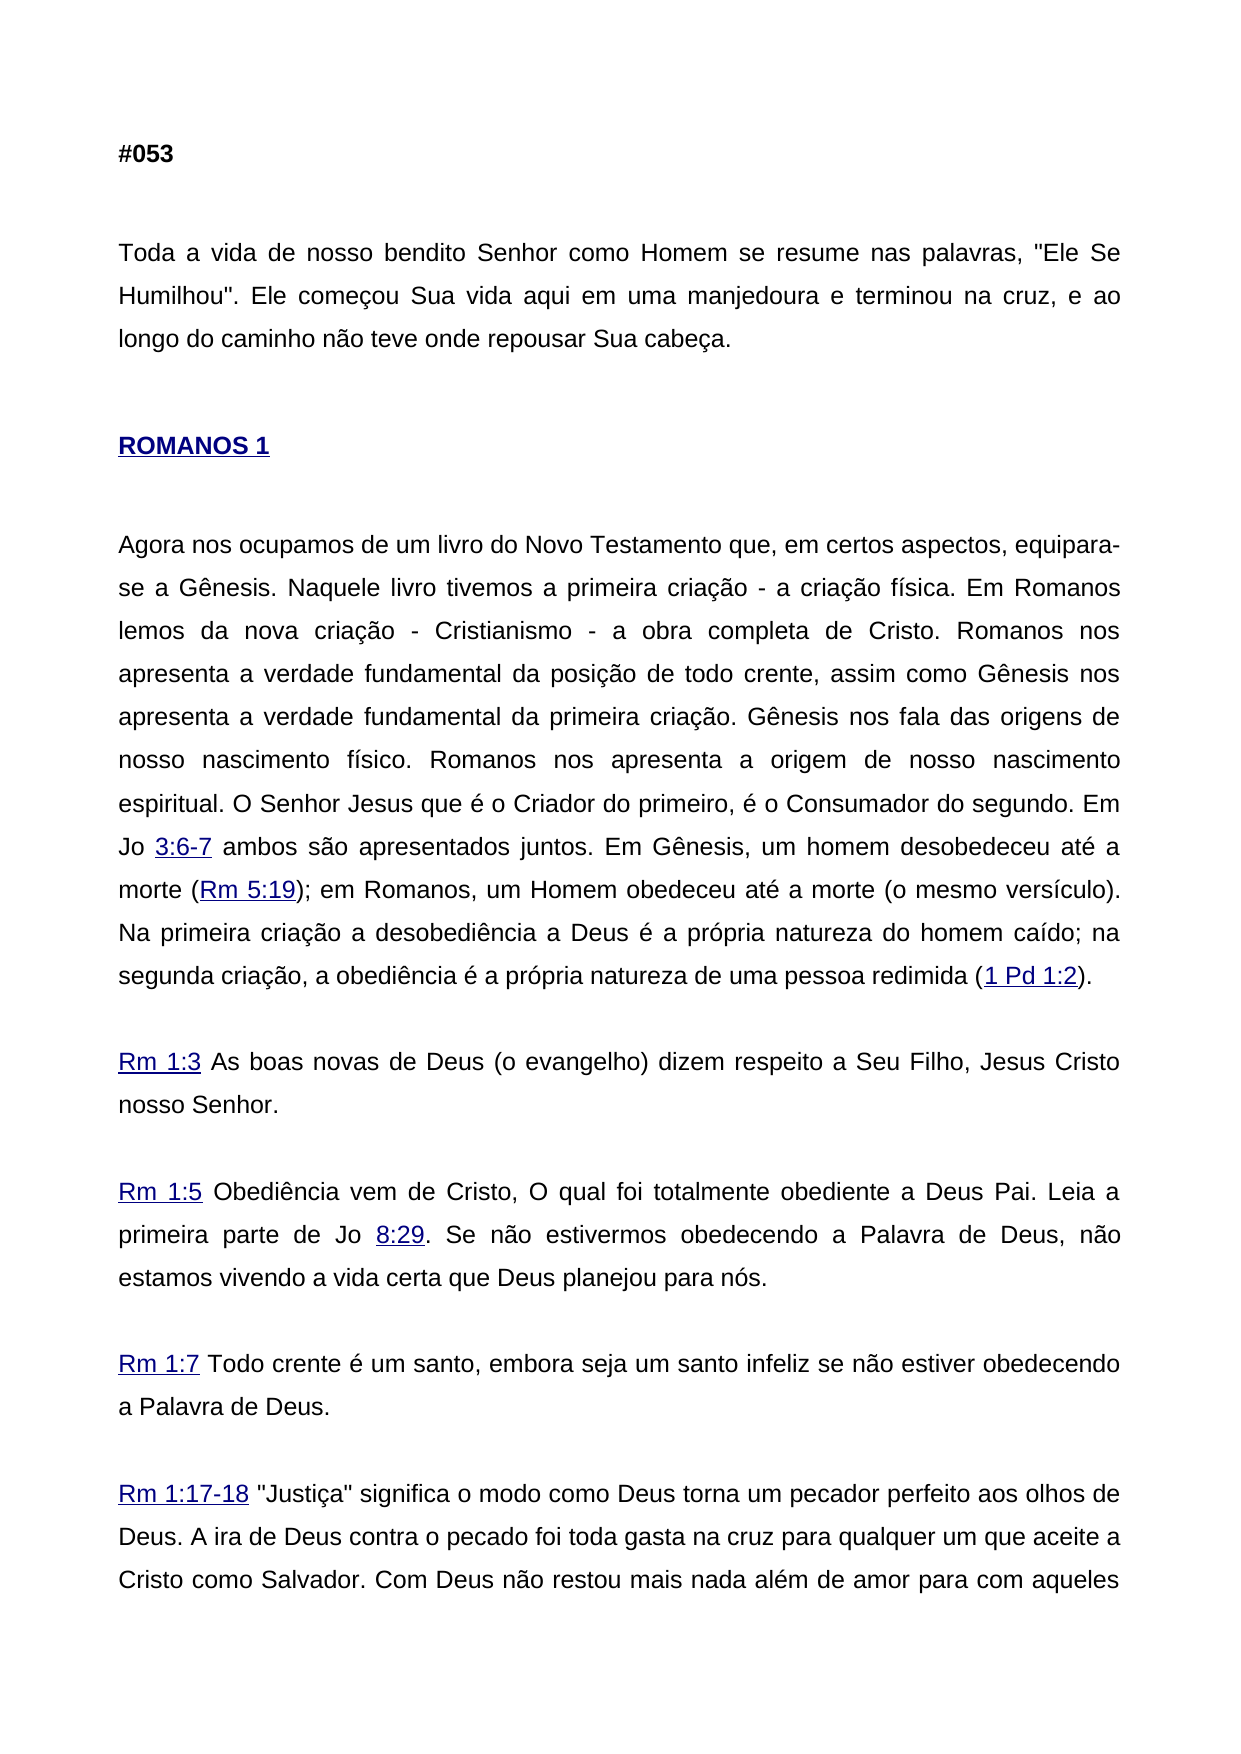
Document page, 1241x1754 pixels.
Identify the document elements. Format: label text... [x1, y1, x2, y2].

text Rm 1:17-18 "Justiça" significa o modo como Deus torna um pecador perfeito aos olhos de Deus. A ira de Deus contra o pecado foi toda gasta na cruz para qualquer um que aceite a Cristo como Salvador. Com Deus não restou mais nada além de amor para com aqueles [118, 1478, 1122, 1593]
text Rm 1:7 Todo crente é um santo, embora seja um santo infeliz se não estiver obedecendo a Palavra de Deus. [118, 1349, 1122, 1421]
subtitle ROMANOS 1 [118, 431, 1122, 460]
text Rm 1:3 As boas novas de Deus (o evangelho) dizem respeito a Seu Filho, Jesus Cristo nosso Senhor. [118, 1047, 1122, 1119]
text Toda a vida de nosso bendito Senhor como Homem se resume nas palavras, "Ele Se Humilhou". Ele começou Sua vida aqui em uma manjedoura e terminou na cruz, e ao longo do caminho não teve onde repousar Sua cabeça. [118, 238, 1122, 353]
text Rm 1:5 Obediência vem de Cristo, O qual foi totalmente obediente a Deus Pai. Leia a primeira parte de Jo 8:29. Se não estivermos obedecendo a Palavra de Deus, não estamos vivendo a vida certa que Deus planejou para nós. [118, 1177, 1122, 1292]
subtitle #053 [118, 139, 1122, 168]
text Agora nos ocupamos de um livro do Novo Testamento que, em certos aspectos, equipara-se a Gênesis. Naquele livro tivemos a primeira criação - a criação física. Em Romanos lemos da nova criação - Cristianismo - a obra completa de Cristo. Romanos nos apresenta a verdade fundamental da posição de todo crente, assim como Gênesis nos apresenta a verdade fundamental da primeira criação. Gênesis nos fala das origens de nosso nascimento físico. Romanos nos apresenta a origem de nosso nascimento espiritual. O Senhor Jesus que é o Criador do primeiro, é o Consumador do segundo. Em Jo 3:6-7 ambos são apresentados juntos. Em Gênesis, um homem desobedeceu até a morte (Rm 5:19); em Romanos, um Homem obedeceu até a morte (o mesmo versículo). Na primeira criação a desobediência a Deus é a própria natureza do homem caído; na segunda criação, a obediência é a própria natureza de uma pessoa redimida (1 Pd 1:2). [118, 530, 1122, 990]
